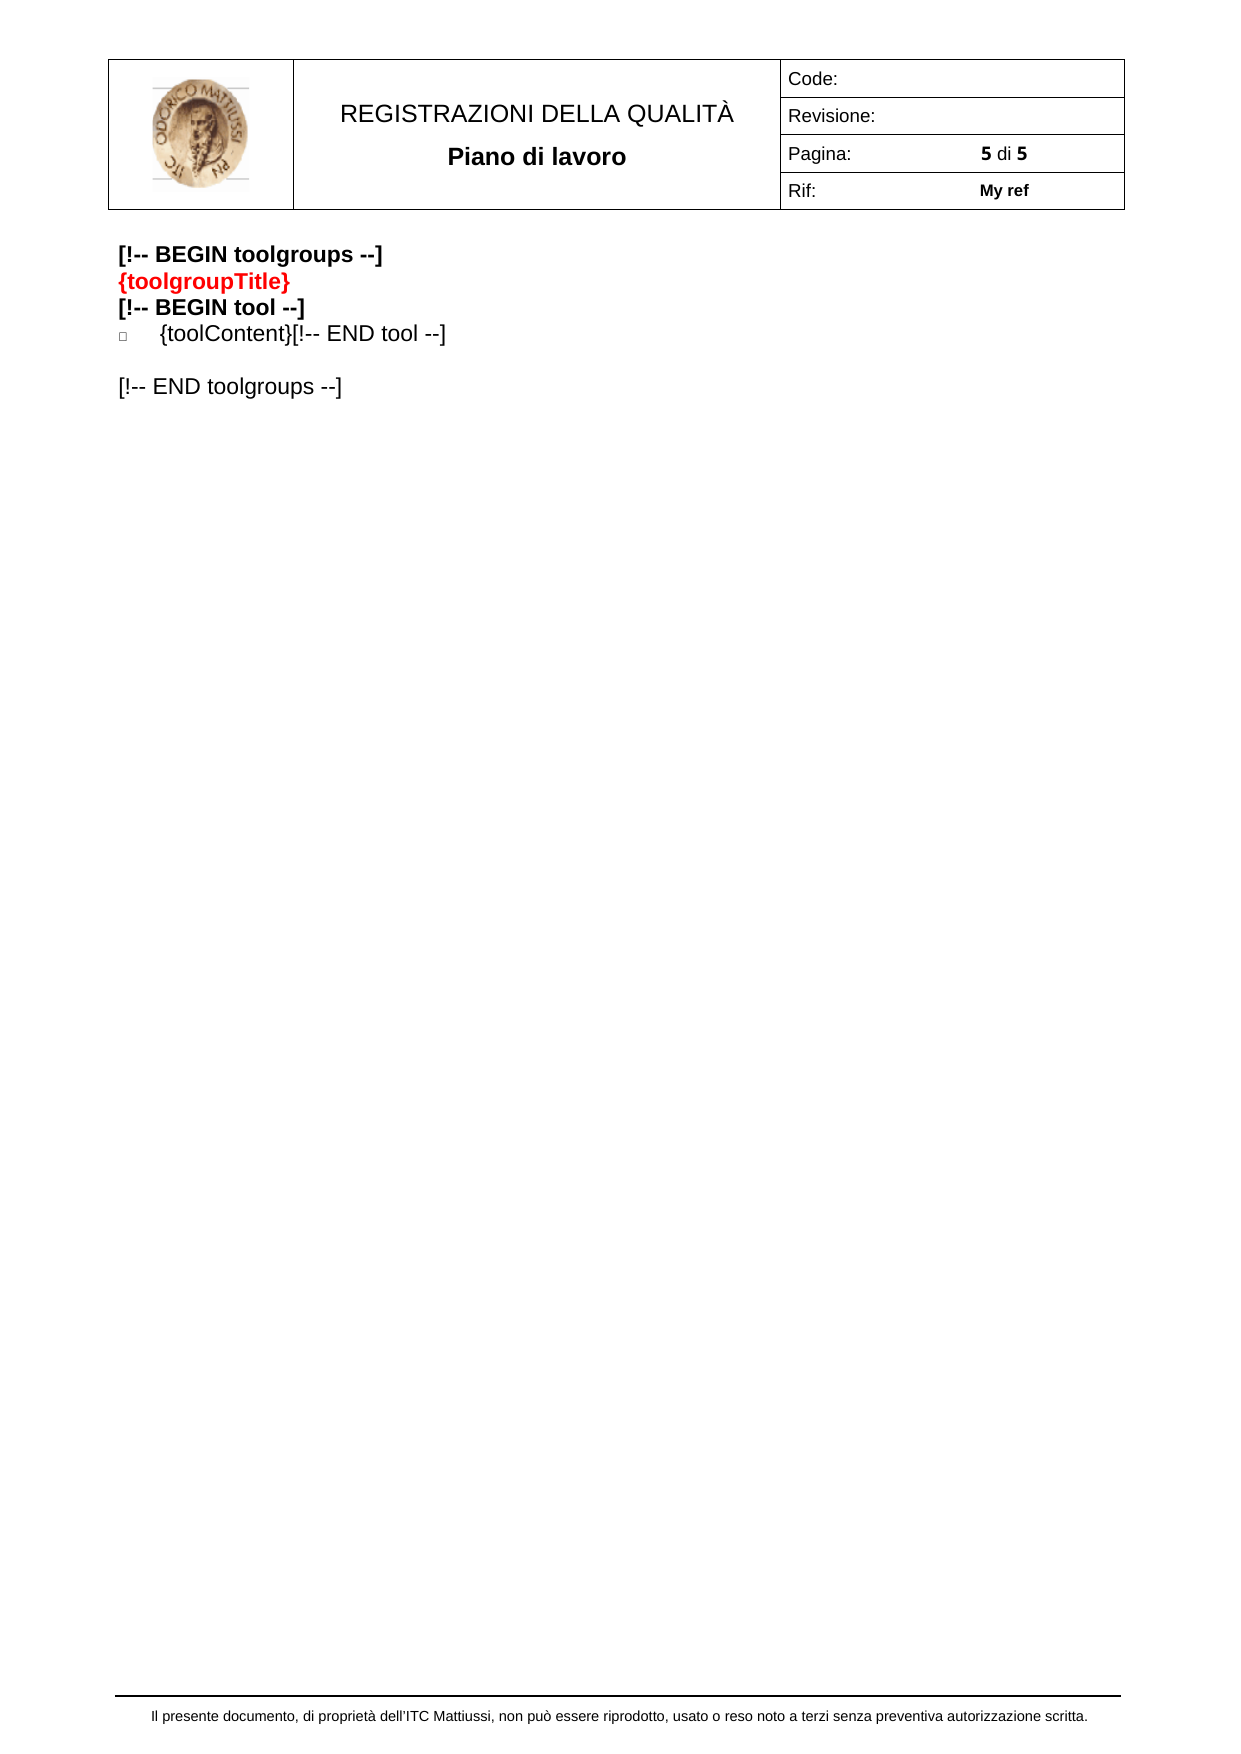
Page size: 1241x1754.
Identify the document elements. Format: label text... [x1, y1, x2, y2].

text  {toolContent}[!-- END tool --] [118, 320, 1122, 347]
text [!-- END toolgroups --] [118, 373, 1122, 399]
text {toolgroupTitle} [118, 268, 1122, 294]
text [!-- BEGIN toolgroups --] [118, 241, 1122, 268]
text [!-- BEGIN tool --] [118, 294, 1122, 320]
picture [152, 77, 250, 192]
